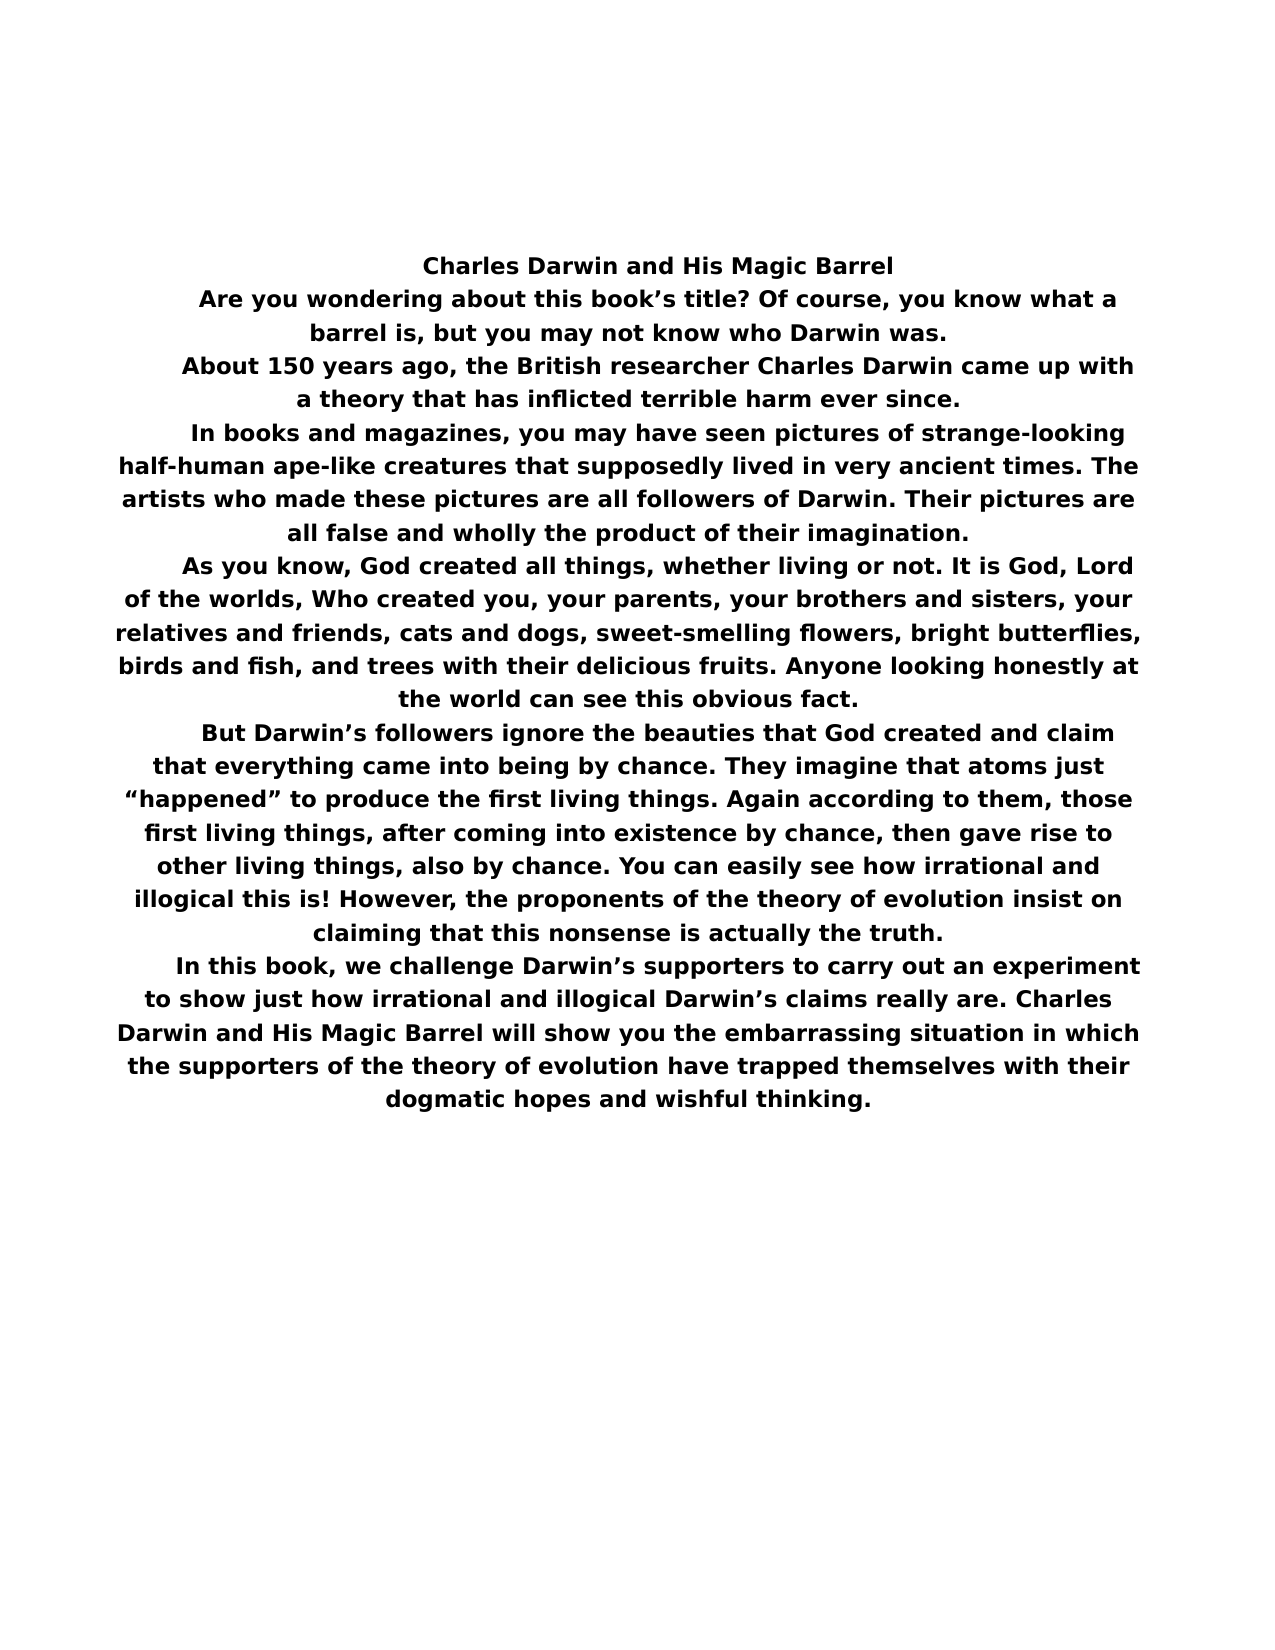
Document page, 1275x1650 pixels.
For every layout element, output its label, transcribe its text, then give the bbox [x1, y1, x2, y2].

text In books and magazines, you may have seen pictures of strange-looking half-human ape-like creatures that supposedly lived in very ancient times. The artists who made these pictures are all followers of Darwin. Their pictures are all false and wholly the product of their imagination. [112, 414, 1145, 548]
text Are you wondering about this book’s title? Of course, you know what a barrel is, but you may not know who Darwin was. [112, 281, 1145, 348]
text As you know, God created all things, whether living or not. It is God, Lord of the worlds, Who created you, your parents, your brothers and sisters, your relatives and friends, cats and dogs, sweet-smelling flowers, bright butterflies, birds and fish, and trees with their delicious fruits. Anyone looking honestly at the world can see this obvious fact. [112, 548, 1145, 714]
text About 150 years ago, the British researcher Charles Darwin came up with a theory that has inflicted terrible harm ever since. [112, 348, 1145, 414]
text Charles Darwin and His Magic Barrel [112, 248, 1145, 281]
text In this book, we challenge Darwin’s supporters to carry out an experiment to show just how irrational and illogical Darwin’s claims really are. Charles Darwin and His Magic Barrel will show you the embarrassing situation in which the supporters of the theory of evolution have trapped themselves with their dogmatic hopes and wishful thinking. [112, 948, 1145, 1114]
text But Darwin’s followers ignore the beauties that God created and claim that everything came into being by chance. They imagine that atoms just “happened” to produce the first living things. Again according to them, those first living things, after coming into existence by chance, then gave rise to other living things, also by chance. You can easily see how irrational and illogical this is! However, the proponents of the theory of evolution insist on claiming that this nonsense is actually the truth. [112, 714, 1145, 948]
